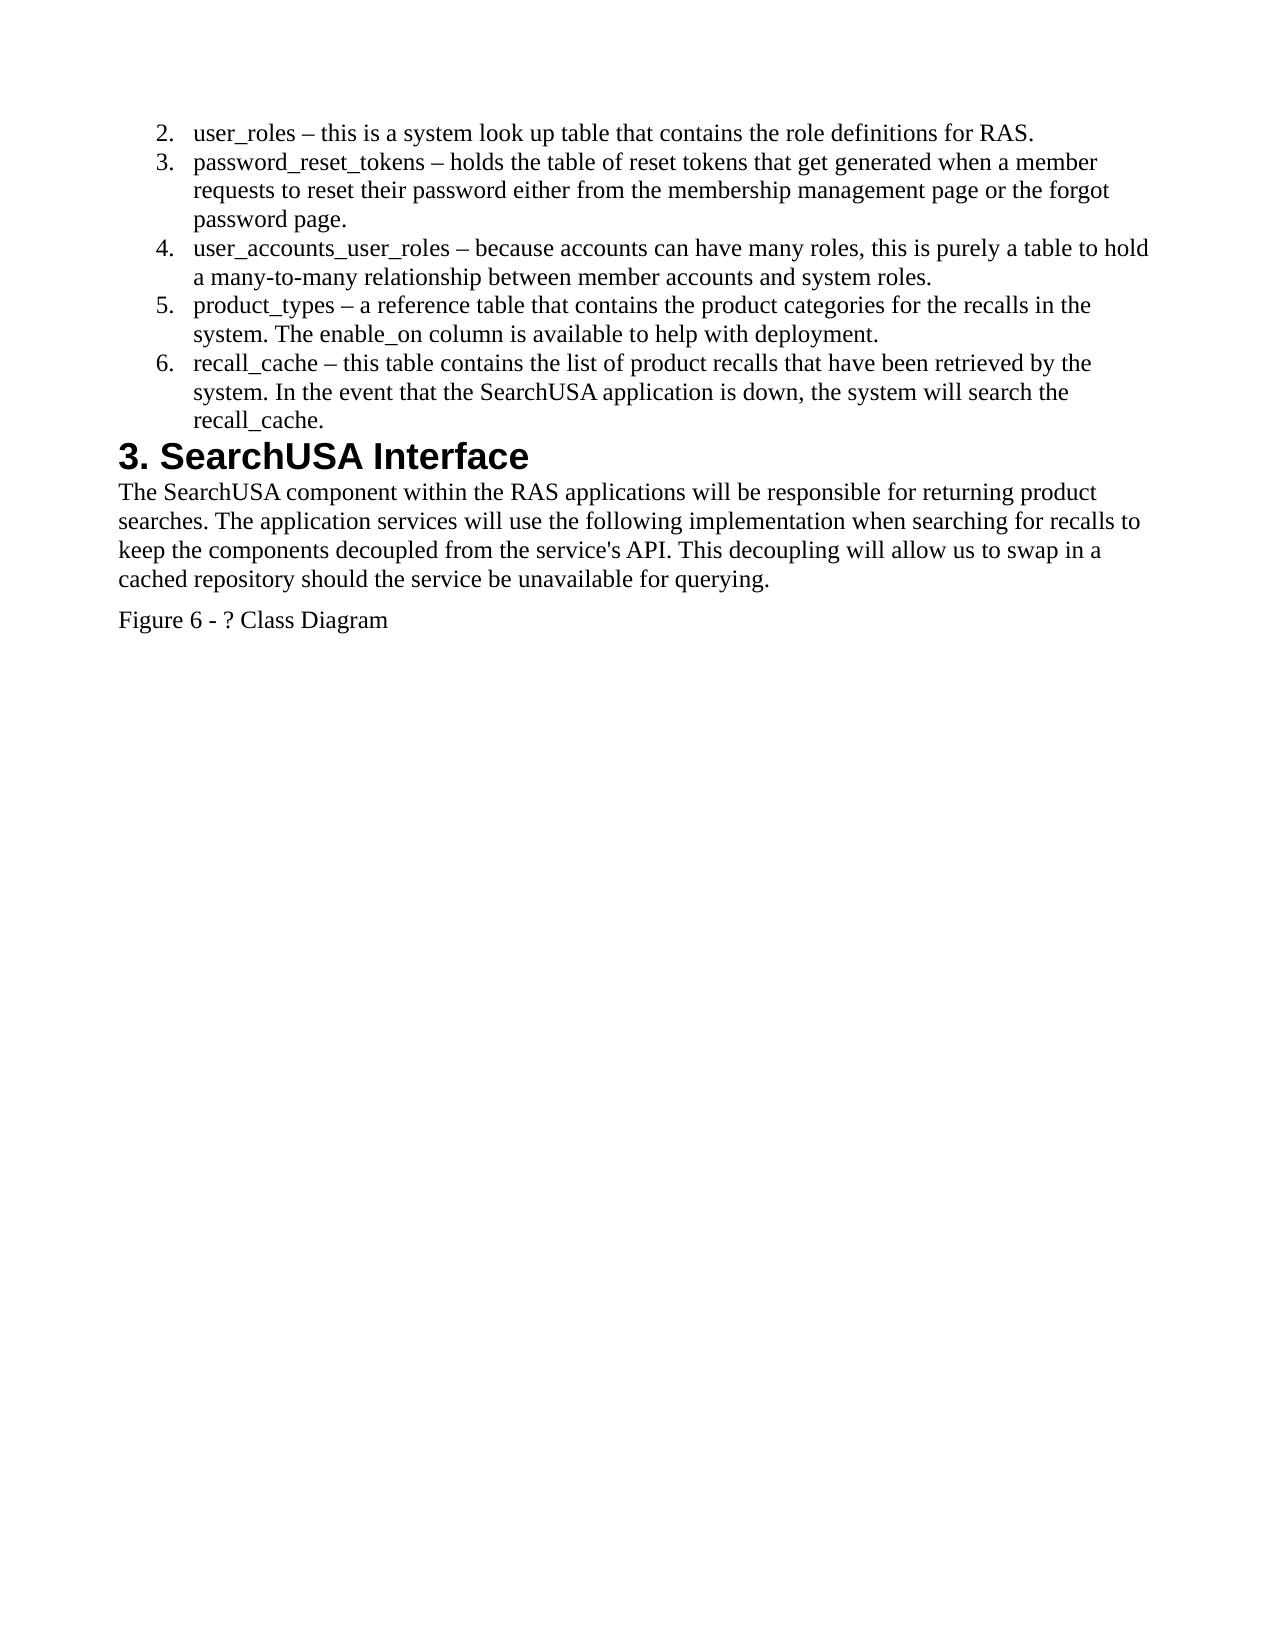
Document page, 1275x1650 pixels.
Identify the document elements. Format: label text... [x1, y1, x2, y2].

list user_roles – this is a system look up table that contains the role definitions for RAS. [156, 118, 1157, 147]
text The SearchUSA component within the RAS applications will be responsible for returning product searches. The application services will use the following implementation when searching for recalls to keep the components decoupled from the service's API. This decoupling will allow us to swap in a cached repository should the service be unavailable for querying. [118, 477, 1157, 592]
text Figure 6 - ? Class Diagram [118, 605, 1157, 634]
list product_types – a reference table that contains the product categories for the recalls in the system. The enable_on column is available to help with deployment. [156, 291, 1157, 348]
list password_reset_tokens – holds the table of reset tokens that get generated when a member requests to reset their password either from the membership management page or the forgot password page. [156, 147, 1157, 233]
list user_accounts_user_roles – because accounts can have many roles, this is purely a table to hold a many-to-many relationship between member accounts and system roles. [156, 233, 1157, 291]
list recall_cache – this table contains the list of product recalls that have been retrieved by the system. In the event that the SearchUSA application is down, the system will search the recall_cache. [156, 348, 1157, 434]
subtitle 3. SearchUSA Interface [118, 434, 1157, 477]
